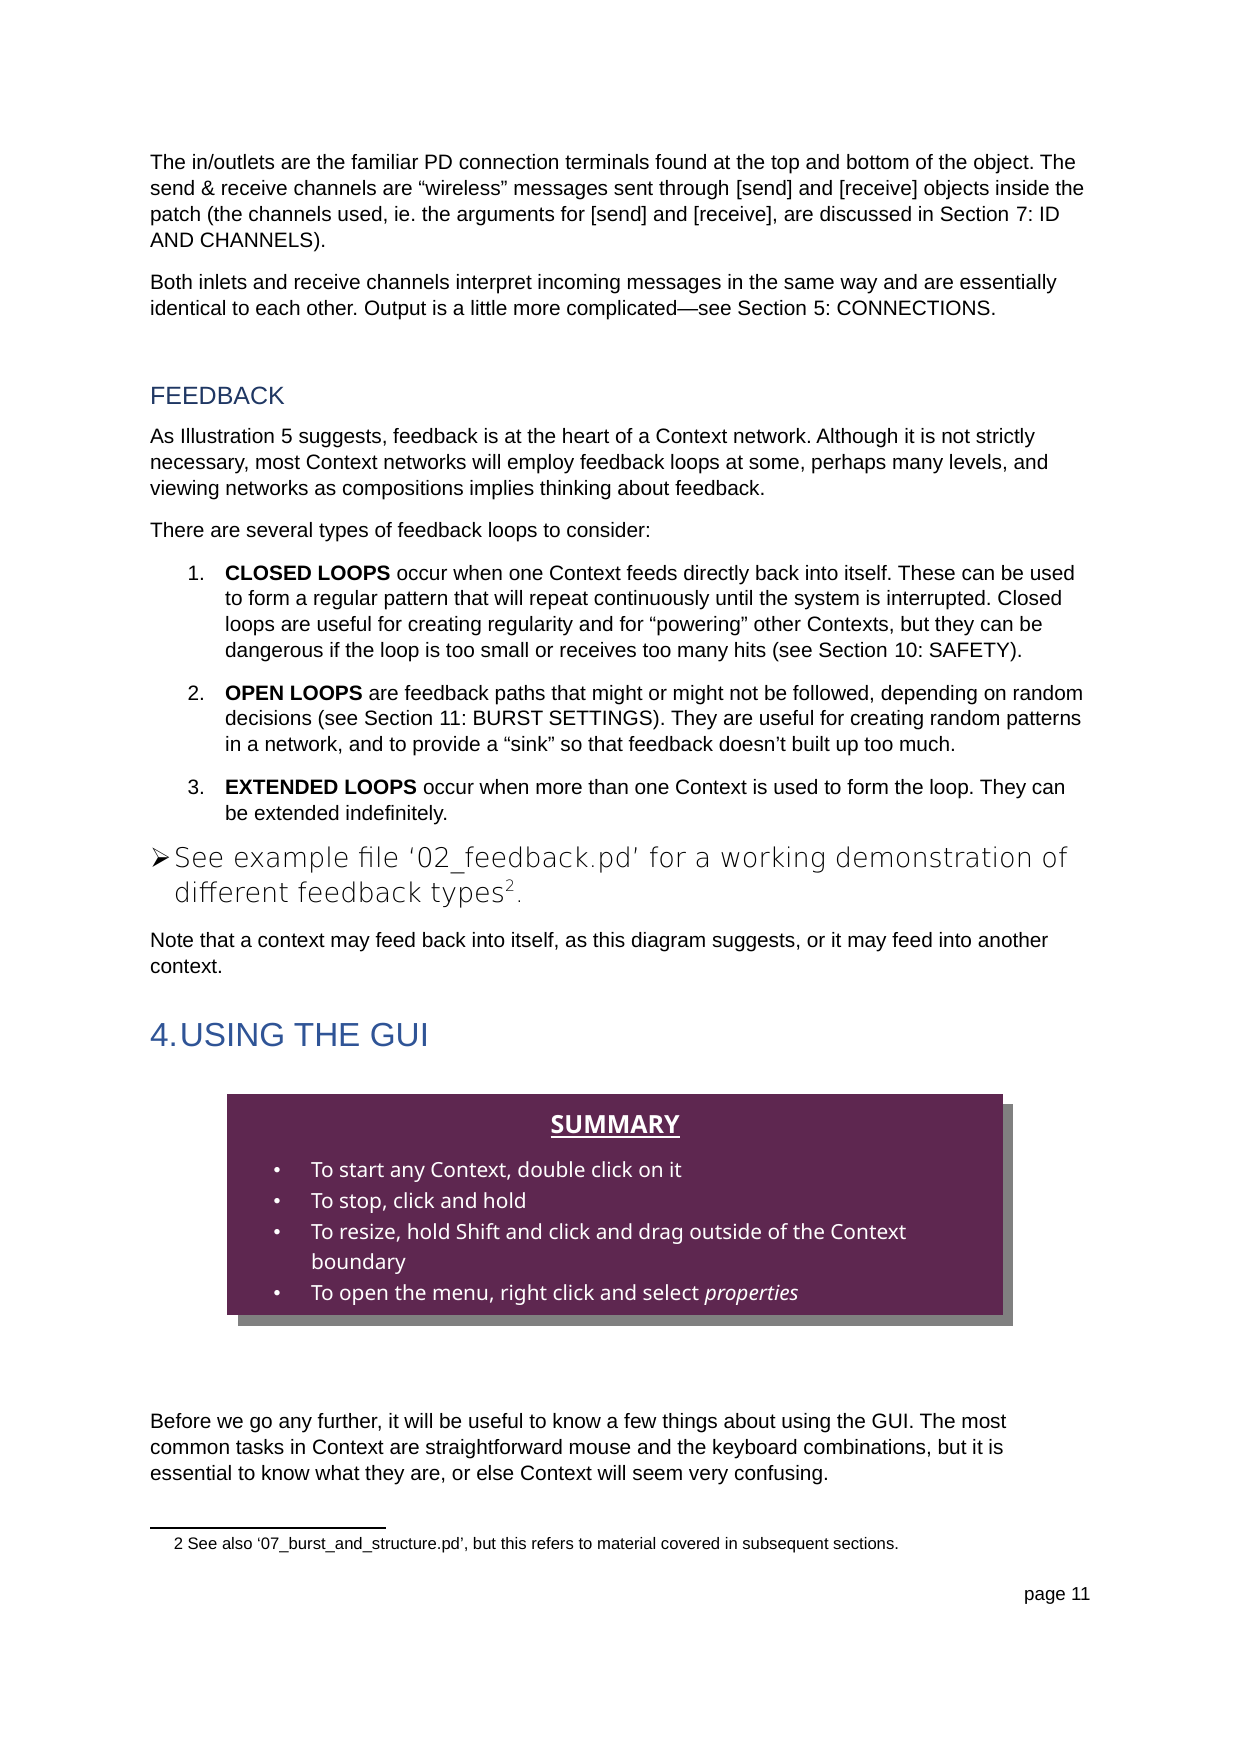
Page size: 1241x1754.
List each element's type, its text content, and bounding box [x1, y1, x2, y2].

subtitle FEEDBACK [150, 381, 1090, 409]
subtitle SUMMARY [236, 1107, 994, 1141]
list To open the menu, right click and select properties [273, 1278, 994, 1306]
subtitle USING THE GUI [150, 1015, 1090, 1053]
text The in/outlets are the familiar PD connection terminals found at the top and bottom of the object. The send & receive channels are “wireless” messages sent through [send] and [receive] objects inside the patch (the channels used, ie. the arguments for [send] and [receive], are discussed in Section 7: ID AND CHANNELS). [150, 150, 1090, 251]
text Note that a context may feed back into itself, as this diagram suggests, or it may feed into another context. [150, 928, 1090, 977]
list To resize, hold Shift and click and drag outside of the Context boundary [273, 1217, 994, 1276]
list OPEN LOOPS are feedback paths that might or might not be followed, depending on random decisions (see Section 11: BURST SETTINGS). They are useful for creating random patterns in a network, and to provide a “sink” so that feedback doesn’t built up too much. [187, 680, 1090, 756]
list To start any Context, double click on it [273, 1156, 994, 1184]
list See example file ‘02_feedback.pd’ for a working demonstration of different feedback types. [150, 843, 1090, 908]
list See also ‘07_burst_and_structure.pd’, but this refers to material covered in subsequent sections. [150, 1534, 1090, 1553]
text There are several types of feedback loops to consider: [150, 518, 1090, 542]
text Before we go any further, it will be useful to know a few things about using the GUI. The most common tasks in Context are straightforward mouse and the keyboard combinations, but it is essential to know what they are, or else Context will seem very confusing. [150, 1409, 1090, 1484]
list CLOSED LOOPS occur when one Context feeds directly back into itself. These can be used to form a regular pattern that will repeat continuously until the system is interrupted. Closed loops are useful for creating regularity and for “powering” other Contexts, but they can be dangerous if the loop is too small or receives too many hits (see Section 10: SAFETY). [187, 560, 1090, 662]
list To stop, click and hold [273, 1186, 994, 1214]
list EXTENDED LOOPS occur when more than one Context is used to form the loop. They can be extended indefinitely. [187, 774, 1090, 824]
text Both inlets and receive channels interpret incoming messages in the same way and are essentially identical to each other. Output is a little more complicated—see Section 5: CONNECTIONS. [150, 270, 1090, 320]
text As Illustration 5 suggests, feedback is at the heart of a Context network. Although it is not strictly necessary, most Context networks will employ feedback loops at some, perhaps many levels, and viewing networks as compositions implies thinking about feedback. [150, 424, 1090, 499]
